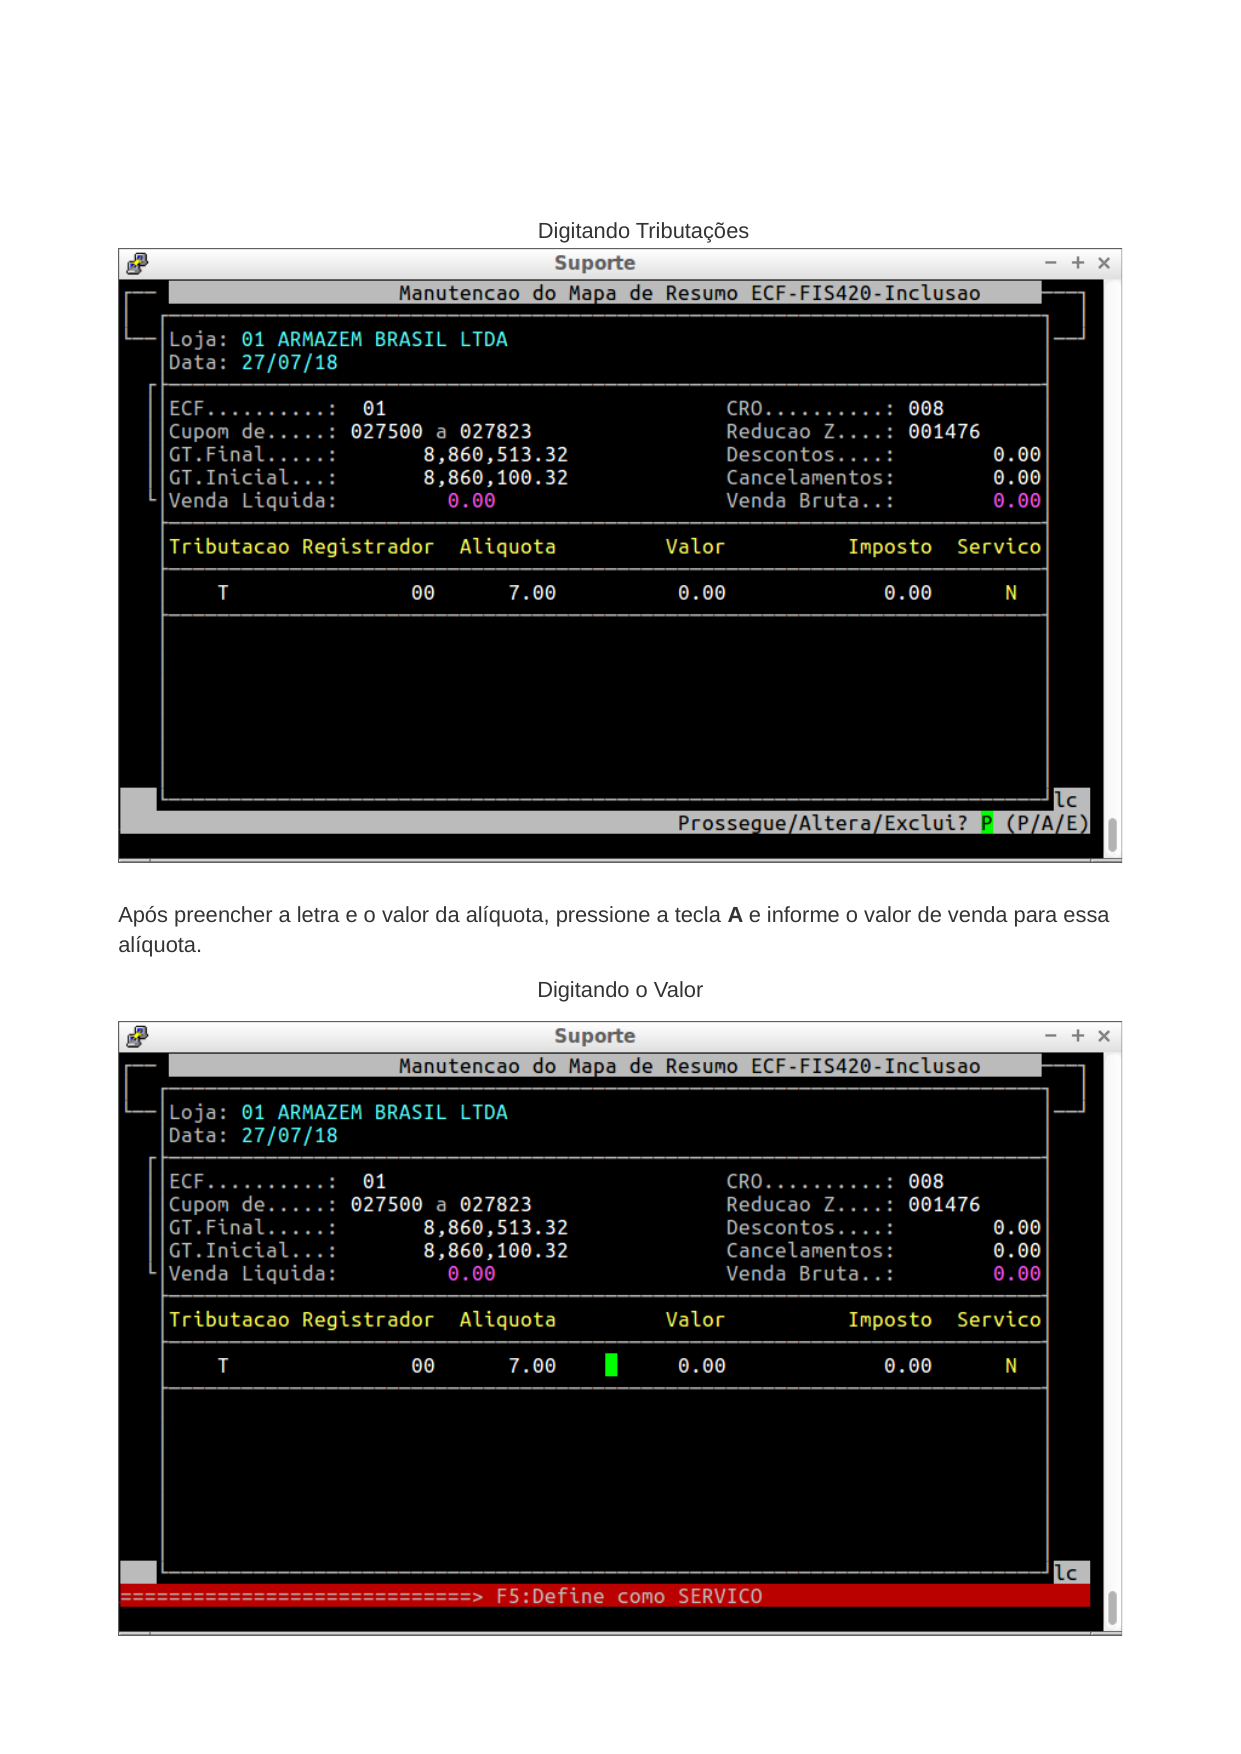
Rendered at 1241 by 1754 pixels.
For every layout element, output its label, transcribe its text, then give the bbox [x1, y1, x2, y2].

text Após preencher a letra e o valor da alíquota, pressione a tecla A e informe o valor de venda para essa alíquota. [118, 863, 1122, 957]
text Digitando o Valor [118, 977, 1122, 1002]
text Digitando Tributações [165, 218, 1122, 243]
picture [118, 1021, 1123, 1636]
picture [118, 248, 1123, 863]
